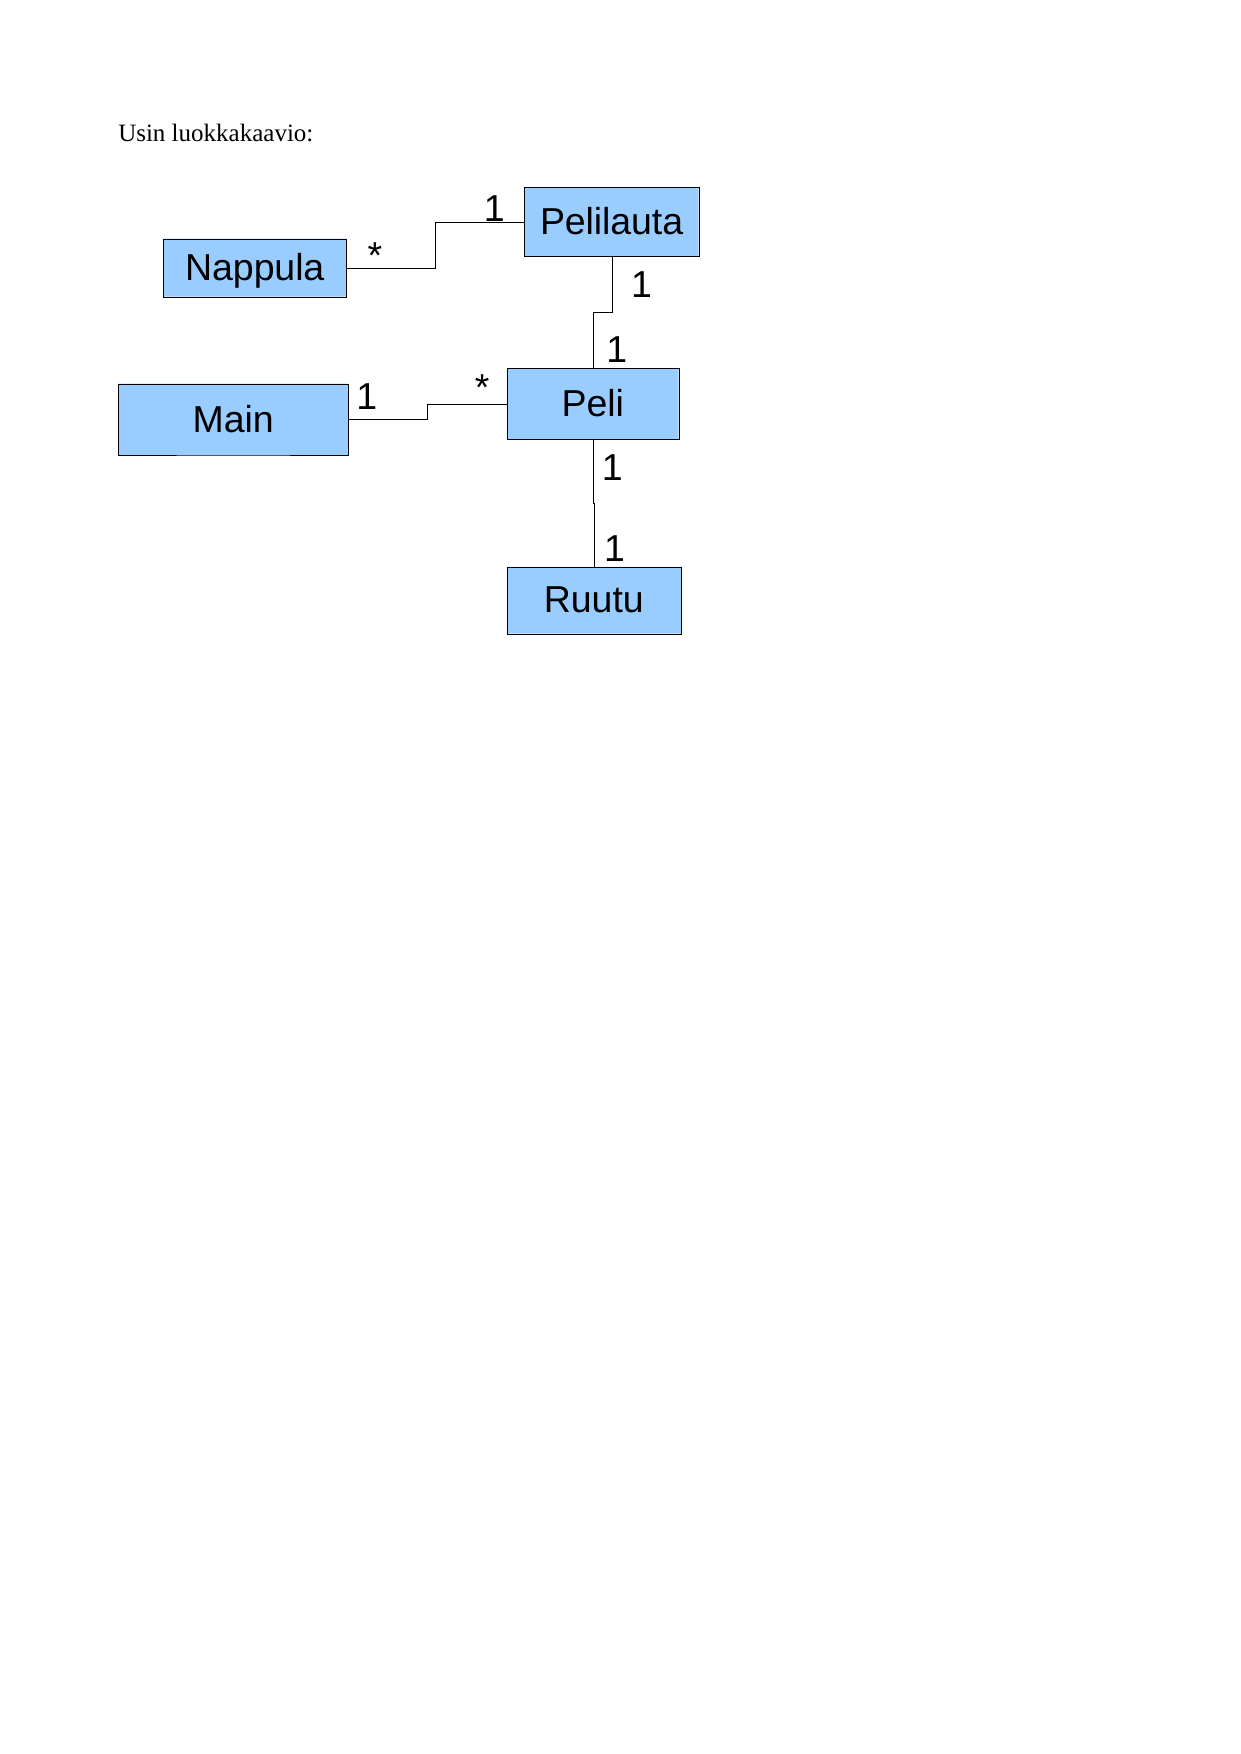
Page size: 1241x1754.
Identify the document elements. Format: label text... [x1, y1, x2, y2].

text Usin luokkakaavio: [118, 118, 1122, 147]
